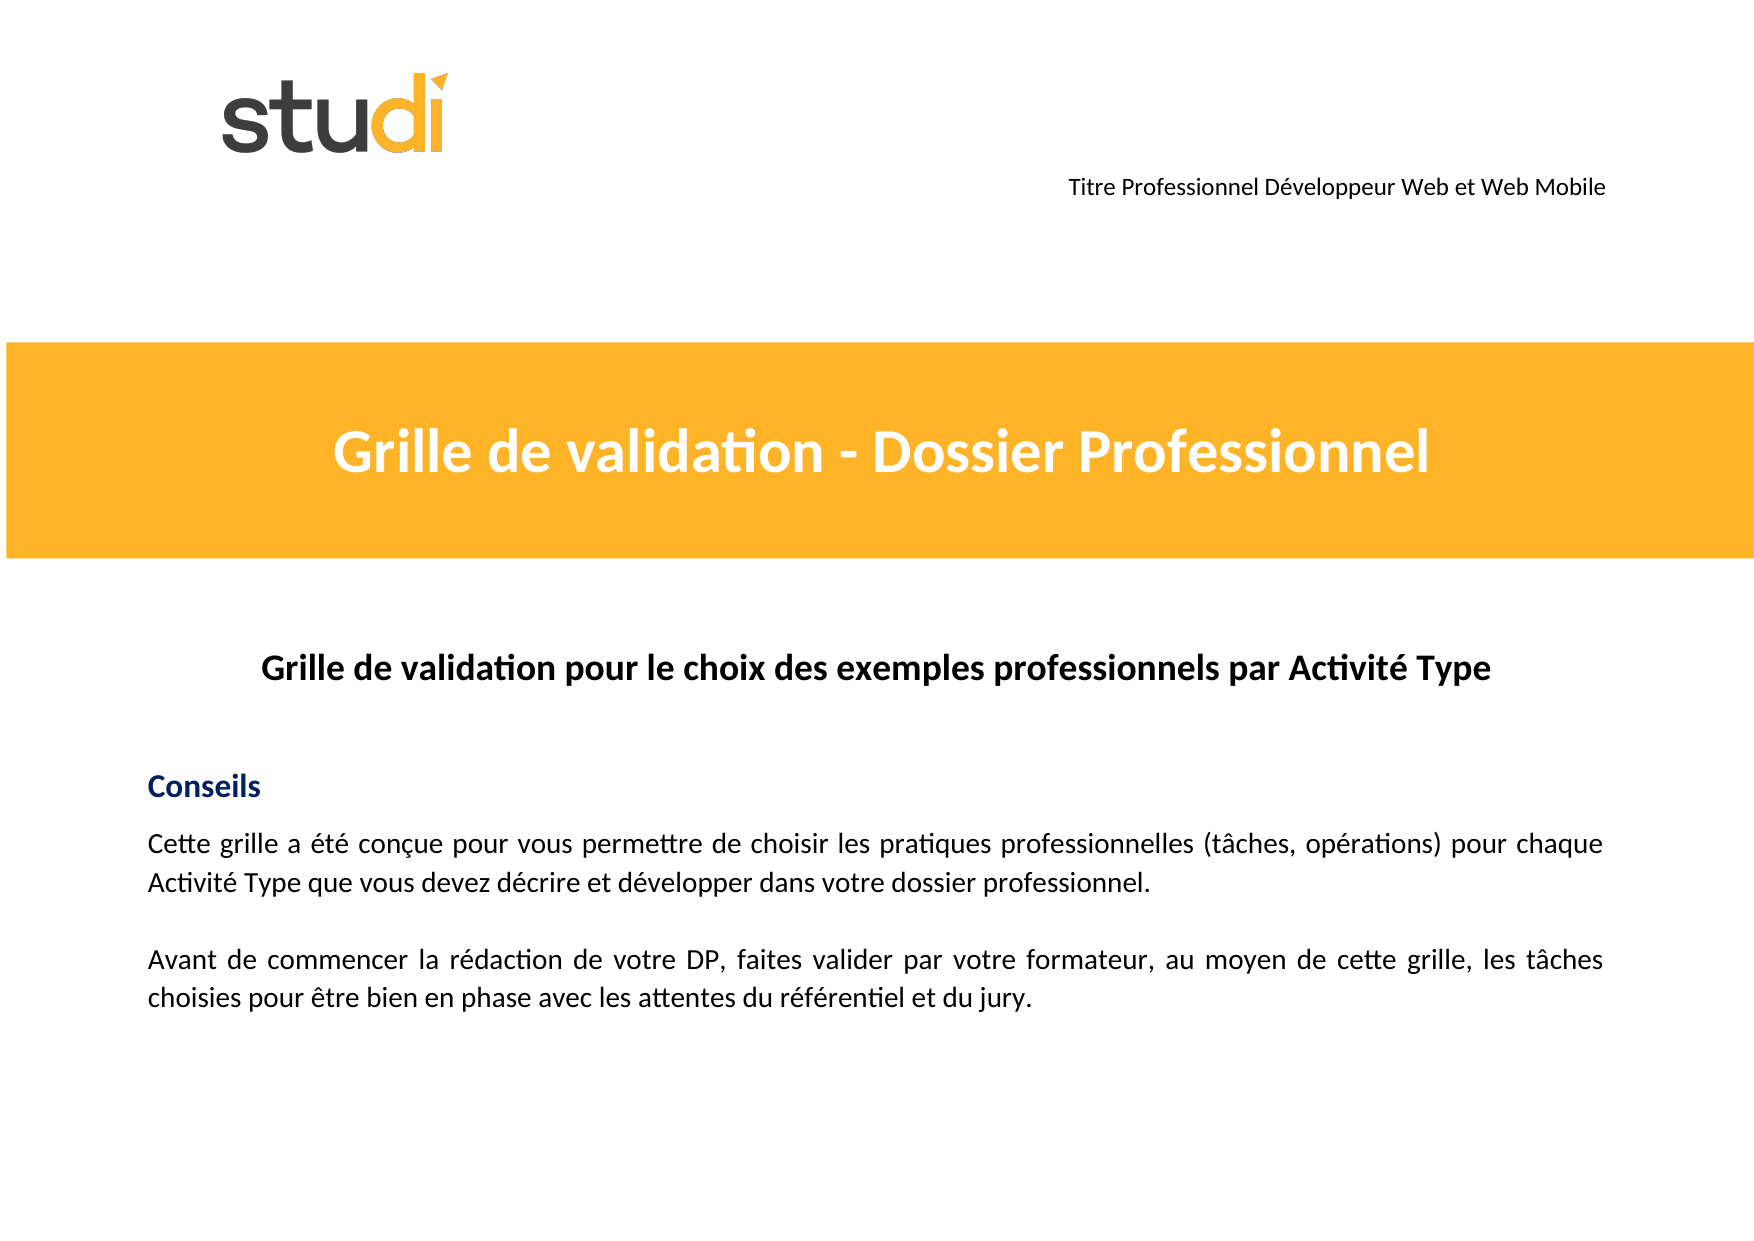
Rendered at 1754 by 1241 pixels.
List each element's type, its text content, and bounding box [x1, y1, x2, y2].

picture [222, 73, 448, 153]
text Avant de commencer la rédaction de votre DP, faites valider par votre formateur, au moyen de cette grille, les tâches choisies pour être bien en phase avec les attentes du référentiel et du jury. [148, 941, 1606, 1015]
text Conseils [148, 765, 1606, 806]
text Grille de validation - Dossier Professionnel [6, 412, 1754, 488]
text Cette grille a été conçue pour vous permettre de choisir les pratiques professionnelles (tâches, opérations) pour chaque Activité Type que vous devez décrire et développer dans votre dossier professionnel. [148, 826, 1606, 900]
text Grille de validation pour le choix des exemples professionnels par Activité Type [148, 644, 1606, 689]
